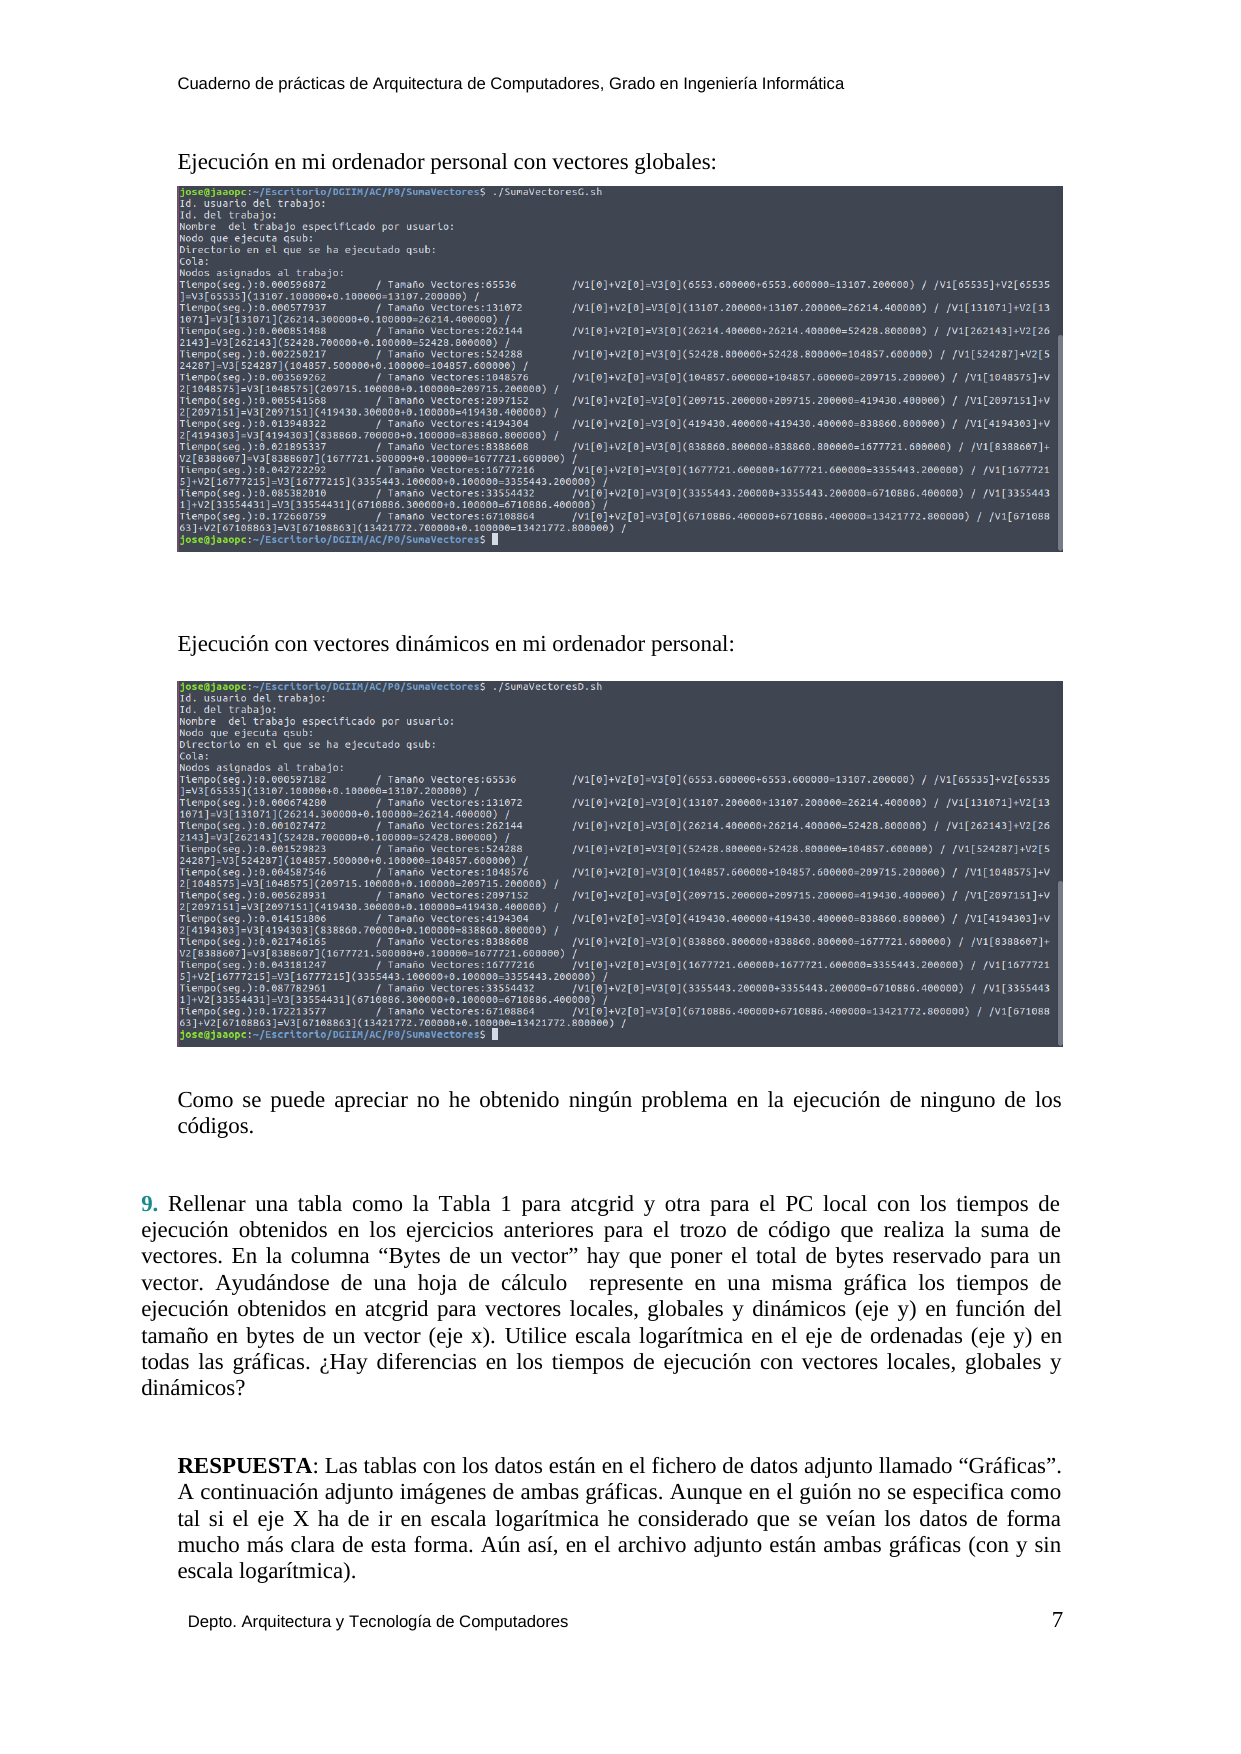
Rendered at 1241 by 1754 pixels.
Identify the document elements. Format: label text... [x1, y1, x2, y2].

picture [177, 186, 1063, 552]
list Ejecución con vectores dinámicos en mi ordenador personal: [177, 629, 1063, 656]
list Como se puede apreciar no he obtenido ningún problema en la ejecución de ninguno de los códigos. [177, 1086, 1063, 1138]
list Ejecución en mi ordenador personal con vectores globales: [177, 148, 1063, 174]
picture [177, 681, 1063, 1047]
list 9. Rellenar una tabla como la Tabla 1 para atcgrid y otra para el PC local con los tiempos de ejecución obtenidos en los ejercicios anteriores para el trozo de código que realiza la suma de vectores. En la columna “Bytes de un vector” hay que poner el total de bytes reservado para un vector. Ayudándose de una hoja de cálculo represente en una misma gráfica los tiempos de ejecución obtenidos en atcgrid para vectores locales, globales y dinámicos (eje y) en función del tamaño en bytes de un vector (eje x). Utilice escala logarítmica en el eje de ordenadas (eje y) en todas las gráficas. ¿Hay diferencias en los tiempos de ejecución con vectores locales, globales y dinámicos? [103, 1190, 1063, 1401]
list RESPUESTA: Las tablas con los datos están en el fichero de datos adjunto llamado “Gráficas”. A continuación adjunto imágenes de ambas gráficas. Aunque en el guión no se especifica como tal si el eje X ha de ir en escala logarítmica he considerado que se veían los datos de forma mucho más clara de esta forma. Aún así, en el archivo adjunto están ambas gráficas (con y sin escala logarítmica). [177, 1452, 1063, 1584]
